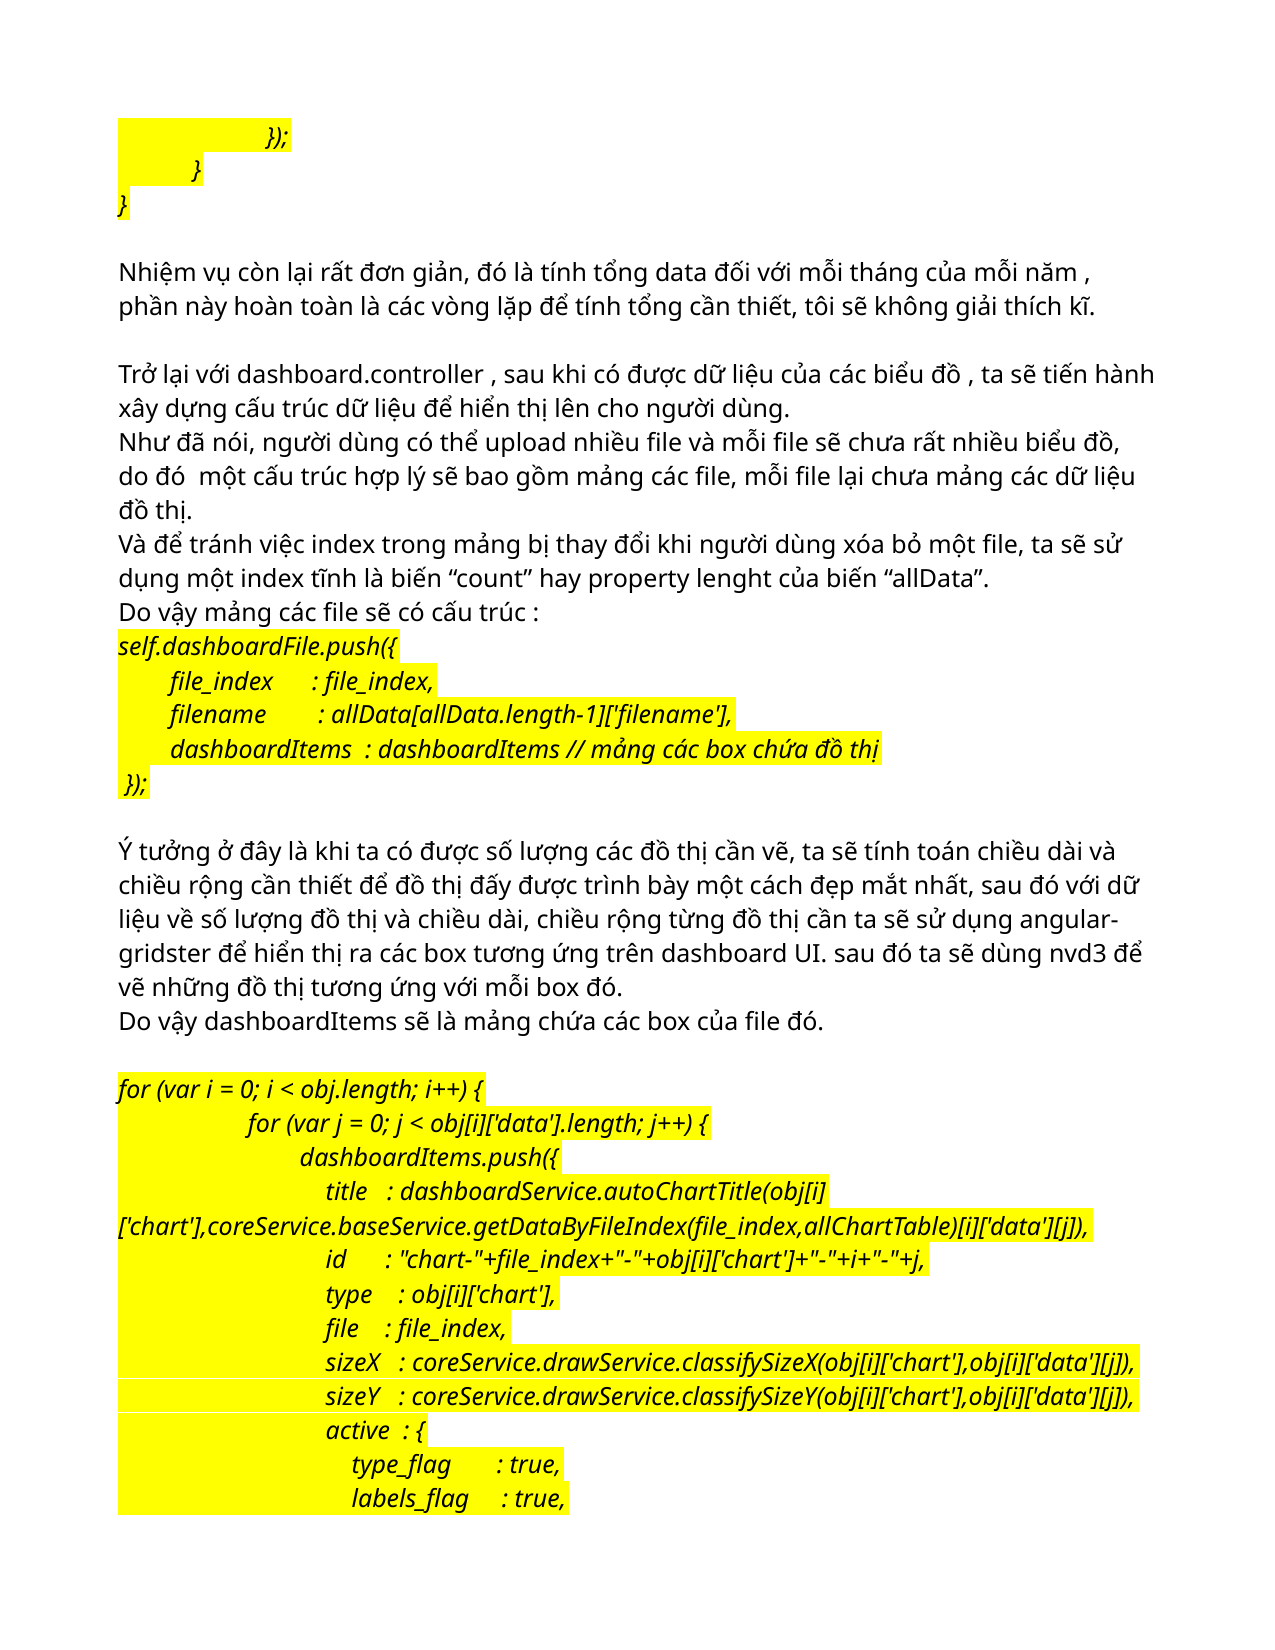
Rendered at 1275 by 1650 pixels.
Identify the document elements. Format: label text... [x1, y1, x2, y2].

text filename : allData[allData.length-1]['filename'], [118, 697, 1157, 731]
text } [118, 152, 1157, 186]
text Ý tưởng ở đây là khi ta có được số lượng các đồ thị cần vẽ, ta sẽ tính toán chiều dài và chiều rộng cần thiết để đồ thị đấy được trình bày một cách đẹp mắt nhất, sau đó với dữ liệu về số lượng đồ thị và chiều dài, chiều rộng từng đồ thị cần ta sẽ sử dụng angular-gridster để hiển thị ra các box tương ứng trên dashboard UI. sau đó ta sẽ dùng nvd3 để vẽ những đồ thị tương ứng với mỗi box đó. [118, 833, 1157, 1004]
text Và để tránh việc index trong mảng bị thay đổi khi người dùng xóa bỏ một file, ta sẽ sử dụng một index tĩnh là biến “count” hay property lenght của biến “allData”. [118, 527, 1157, 595]
text labels_flag : true, [118, 1481, 1157, 1515]
text for (var j = 0; j < obj[i]['data'].length; j++) { [118, 1106, 1157, 1140]
text id : "chart-"+file_index+"-"+obj[i]['chart']+"-"+i+"-"+j, [118, 1242, 1157, 1276]
text Do vậy mảng các file sẽ có cấu trúc : [118, 595, 1157, 629]
text title : dashboardService.autoChartTitle(obj[i]['chart'],coreService.baseService.getDataByFileIndex(file_index,allChartTable)[i]['data'][j]), [118, 1174, 1157, 1242]
text self.dashboardFile.push({ [118, 629, 1157, 663]
text active : { [118, 1412, 1157, 1447]
text }); [118, 765, 1157, 799]
text dashboardItems.push({ [118, 1140, 1157, 1174]
text Trở lại với dashboard.controller , sau khi có được dữ liệu của các biểu đồ , ta sẽ tiến hành xây dựng cấu trúc dữ liệu để hiển thị lên cho người dùng. [118, 357, 1157, 425]
text file : file_index, [118, 1310, 1157, 1344]
text for (var i = 0; i < obj.length; i++) { [118, 1072, 1157, 1106]
text file_index : file_index, [118, 663, 1157, 697]
text dashboardItems : dashboardItems // mảng các box chứa đồ thị [118, 731, 1157, 765]
text type_flag : true, [118, 1447, 1157, 1481]
text sizeX : coreService.drawService.classifySizeX(obj[i]['chart'],obj[i]['data'][j]), [118, 1344, 1157, 1378]
text Nhiệm vụ còn lại rất đơn giản, đó là tính tổng data đối với mỗi tháng của mỗi năm , phần này hoàn toàn là các vòng lặp để tính tổng cần thiết, tôi sẽ không giải thích kĩ. [118, 254, 1157, 322]
text Như đã nói, người dùng có thể upload nhiều file và mỗi file sẽ chưa rất nhiều biểu đồ, do đó một cấu trúc hợp lý sẽ bao gồm mảng các file, mỗi file lại chưa mảng các dữ liệu đồ thị. [118, 425, 1157, 527]
text } [118, 186, 1157, 220]
text Do vậy dashboardItems sẽ là mảng chứa các box của file đó. [118, 1004, 1157, 1038]
text type : obj[i]['chart'], [118, 1276, 1157, 1310]
text sizeY : coreService.drawService.classifySizeY(obj[i]['chart'],obj[i]['data'][j]), [118, 1378, 1157, 1412]
text }); [118, 118, 1157, 152]
